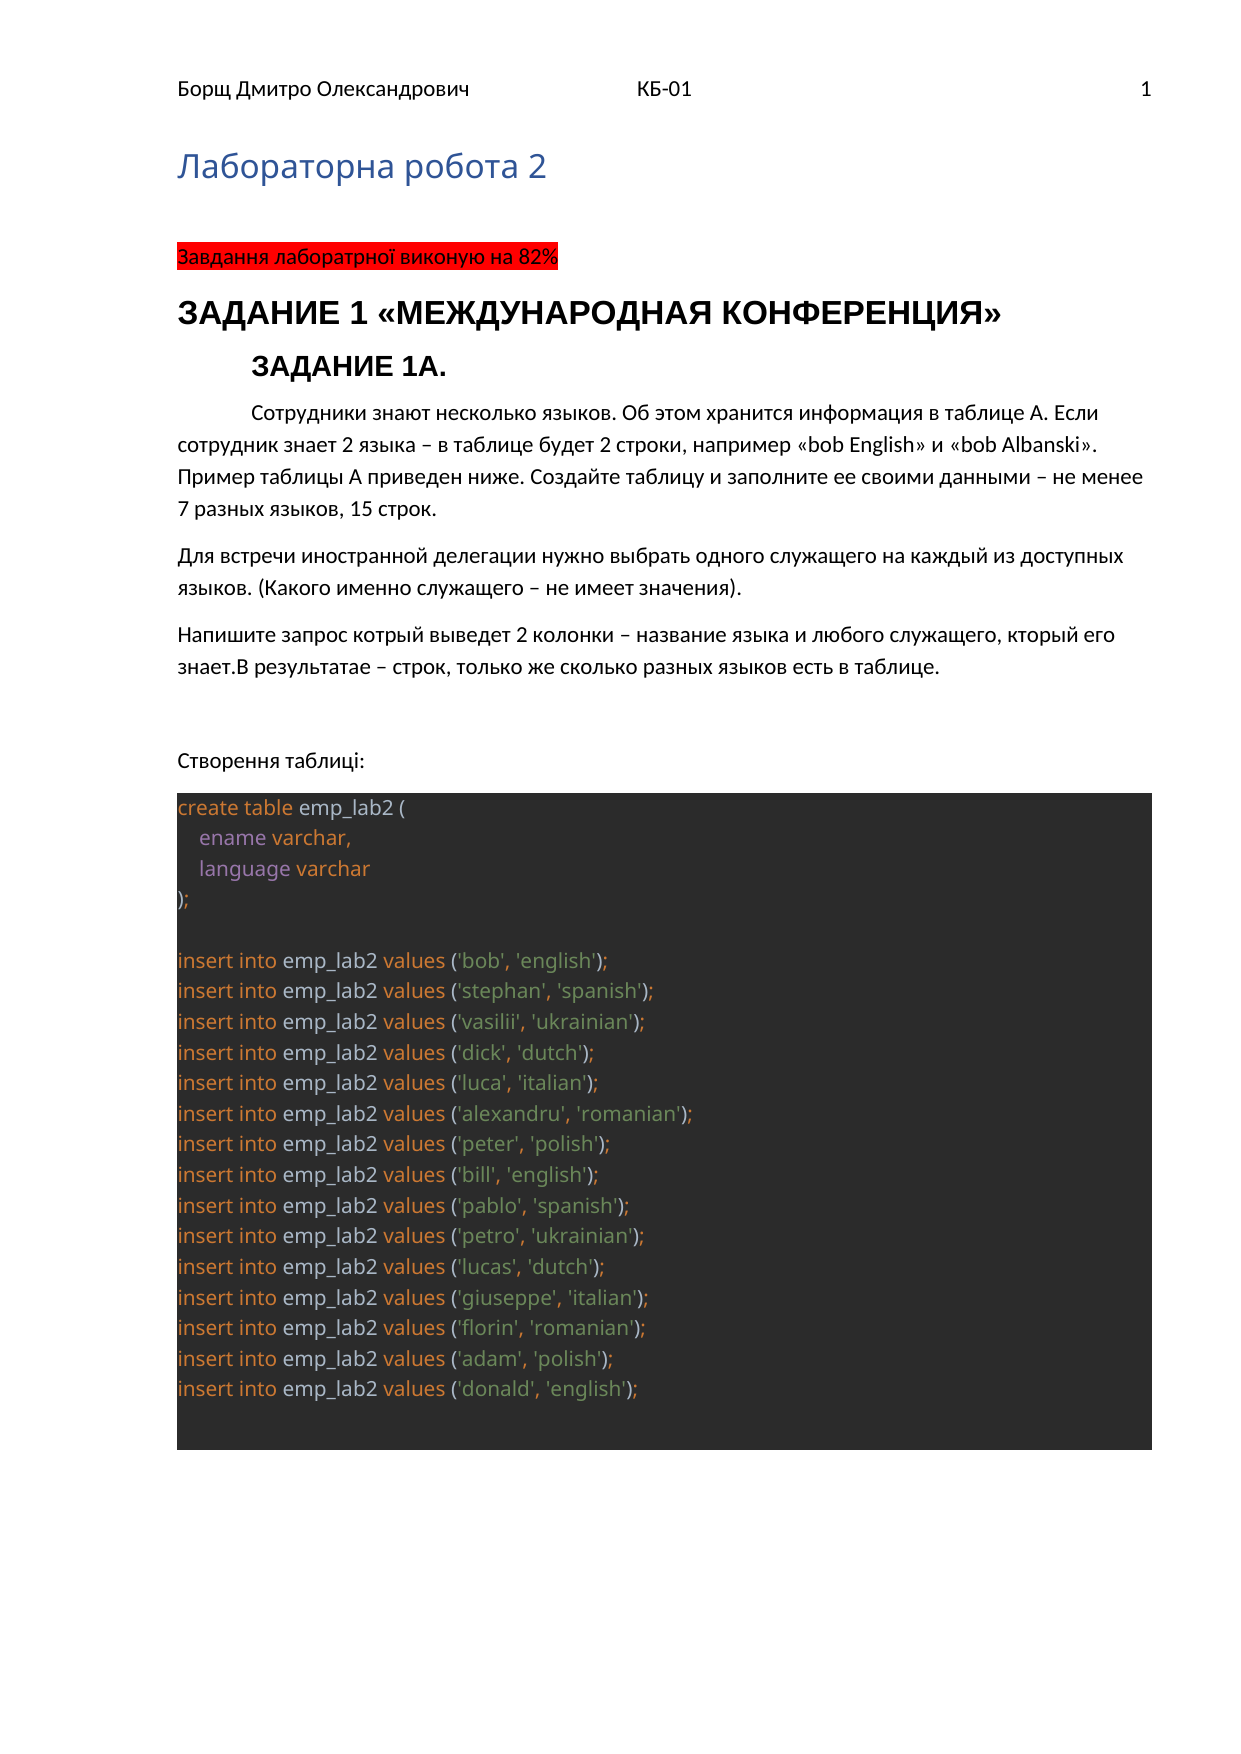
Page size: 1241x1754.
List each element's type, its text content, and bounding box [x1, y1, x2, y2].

subtitle ЗАДАНИЕ 1А. [177, 349, 1152, 383]
subtitle Лабораторна робота 2 [177, 143, 1152, 188]
text create table emp_lab2 ( ename varchar, language varchar ); insert into emp_lab2 values ('bob', 'english'); insert into emp_lab2 values ('stephan', 'spanish'); insert into emp_lab2 values ('vasilii', 'ukrainian'); insert into emp_lab2 values ('dick', 'dutch'); insert into emp_lab2 values ('luca', 'italian'); insert into emp_lab2 values ('alexandru', 'romanian'); insert into emp_lab2 values ('peter', 'polish'); insert into emp_lab2 values ('bill', 'english'); insert into emp_lab2 values ('pablo', 'spanish'); insert into emp_lab2 values ('petro', 'ukrainian'); insert into emp_lab2 values ('lucas', 'dutch'); insert into emp_lab2 values ('giuseppe', 'italian'); insert into emp_lab2 values ('florin', 'romanian'); insert into emp_lab2 values ('adam', 'polish'); insert into emp_lab2 values ('donald', 'english'); [177, 793, 1152, 1403]
text Для встречи иностранной делегации нужно выбрать одного служащего на каждый из доступных языков. (Какого именно служащего – не имеет значения). [177, 541, 1152, 601]
text Напишите запрос котрый выведет 2 колонки – название языка и любого служащего, кторый его знает.В результатае – строк, только же сколько разных языков есть в таблице. [177, 620, 1152, 680]
text Завдання лаборатрної виконую на 82% [177, 242, 1152, 270]
subtitle ЗАДАНИЕ 1 «МЕЖДУНАРОДНАЯ КОНФЕРЕНЦИЯ» [177, 293, 1152, 332]
text Сотрудники знают несколько языков. Об этом хранится информация в таблице A. Если сотрудник знает 2 языка – в таблице будет 2 строки, например «bob English» и «bob Albanski». Пример таблицы А приведен ниже. Создайте таблицу и заполните ее своими данными – не менее 7 разных языков, 15 строк. [177, 398, 1152, 522]
text Створення таблиці: [177, 746, 1152, 774]
